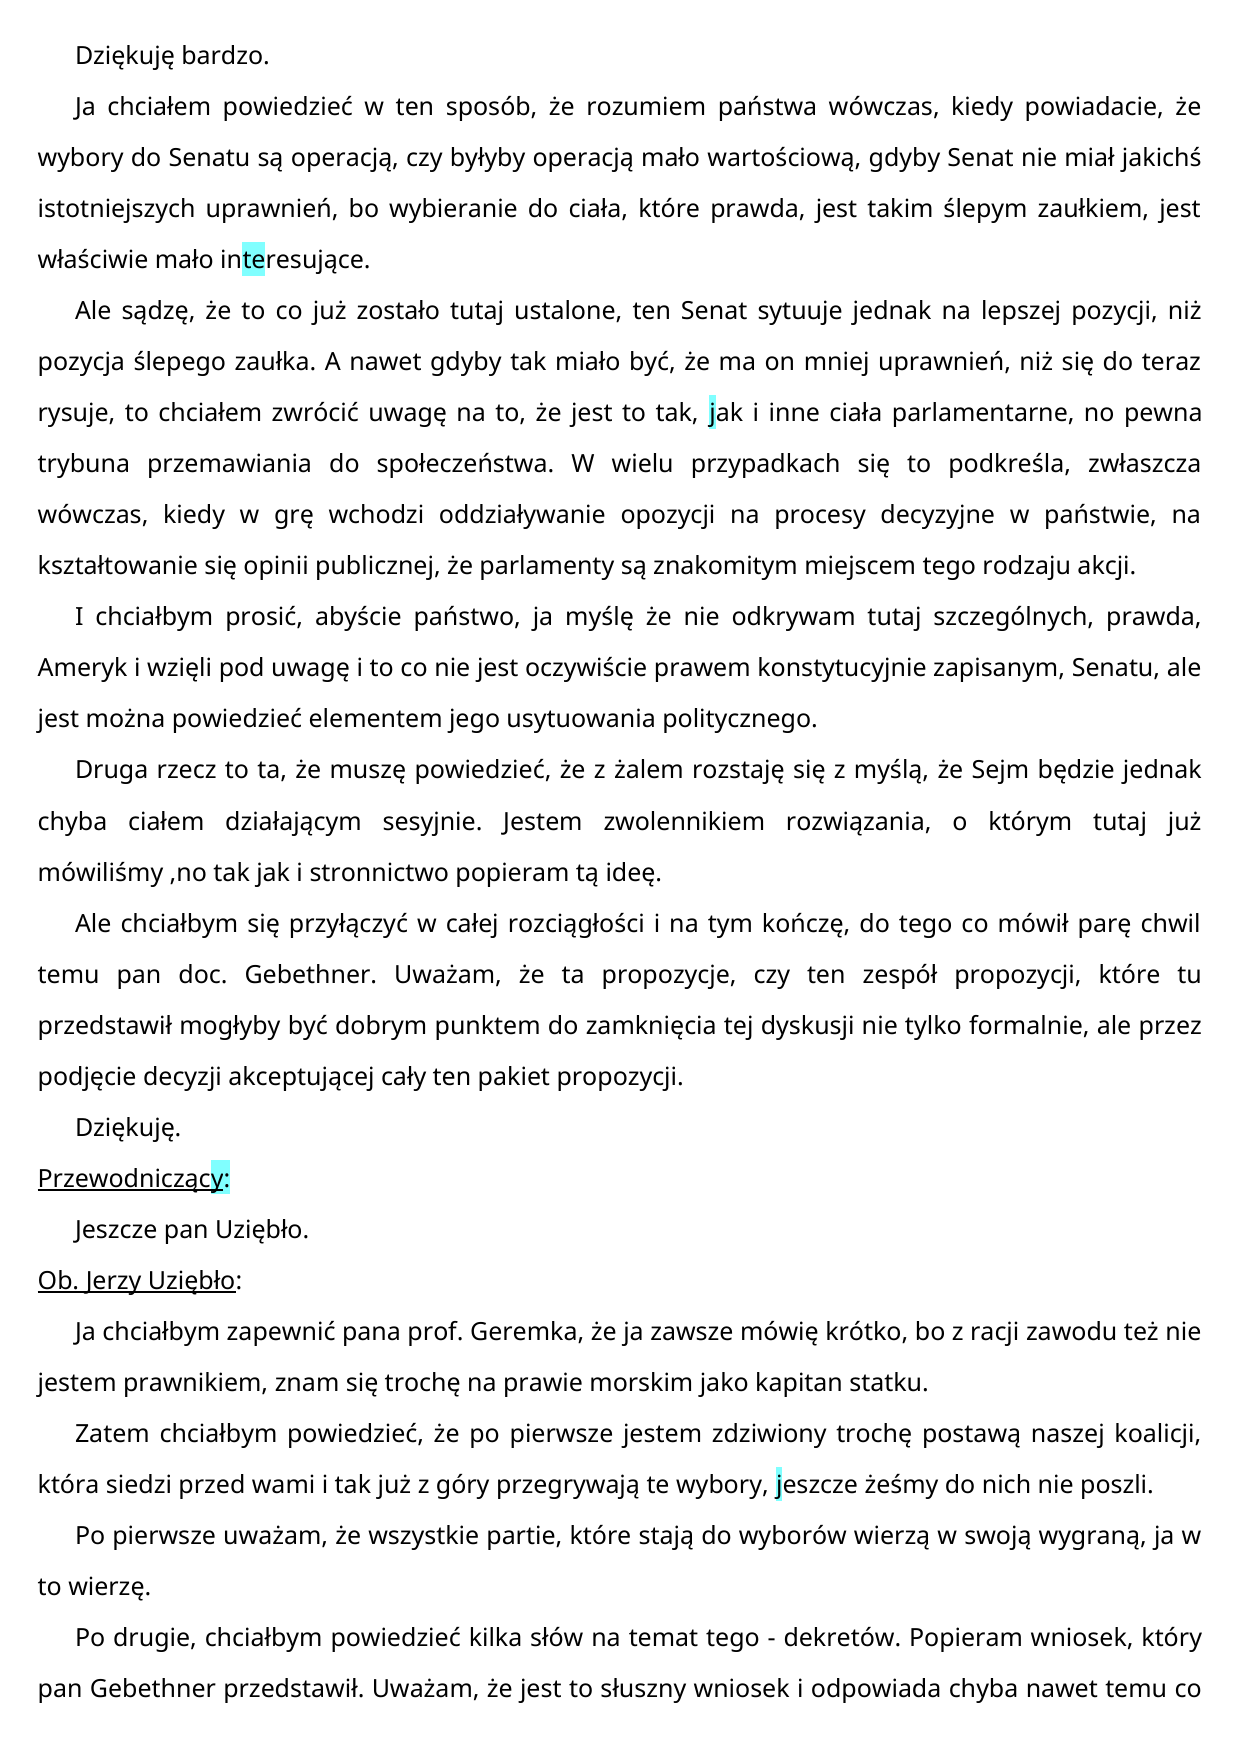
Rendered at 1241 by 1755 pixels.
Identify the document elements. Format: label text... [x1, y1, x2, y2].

text Dziękuję bardzo. [37, 37, 1203, 72]
text Druga rzecz to ta, że muszę powiedzieć, że z żalem rozstaję się z myślą, że Sejm będzie jednak chyba ciałem działającym sesyjnie. Jestem zwolennikiem rozwiązania, o którym tutaj już mówiliśmy ,no tak jak i stronnictwo popieram tą ideę. [37, 752, 1203, 888]
text Dziękuję. [37, 1109, 1203, 1143]
text Ale chciałbym się przyłączyć w całej rozciągłości i na tym kończę, do tego co mówił parę chwil temu pan doc. Gebethner. Uważam, że ta propozycje, czy ten zespół propozycji, które tu przedstawił mogłyby być dobrym punktem do zamknięcia tej dyskusji nie tylko formalnie, ale przez podjęcie decyzji akceptującej cały ten pakiet propozycji. [37, 905, 1203, 1092]
text Po drugie, chciałbym powiedzieć kilka słów na temat tego - dekretów. Popieram wniosek, który pan Gebethner przedstawił. Uważam, że jest to słuszny wniosek i odpowiada chyba nawet temu co [37, 1620, 1203, 1705]
text Jeszcze pan Uziębło. [37, 1211, 1203, 1246]
text Ja chciałem powiedzieć w ten sposób, że rozumiem państwa wówczas, kiedy powiadacie, że wybory do Senatu są operacją, czy byłyby operacją mało wartościową, gdyby Senat nie miał jakichś istotniejszych uprawnień, bo wybieranie do ciała, które prawda, jest takim ślepym zaułkiem, jest właściwie mało interesujące. [37, 88, 1203, 276]
text Po pierwsze uważam, że wszystkie partie, które stają do wyborów wierzą w swoją wygraną, ja w to wierzę. [37, 1518, 1203, 1603]
text Ob. Jerzy Uziębło: [37, 1262, 1203, 1297]
text Ale sądzę, że to co już zostało tutaj ustalone, ten Senat sytuuje jednak na lepszej pozycji, niż pozycja ślepego zaułka. A nawet gdyby tak miało być, że ma on mniej uprawnień, niż się do teraz rysuje, to chciałem zwrócić uwagę na to, że jest to tak, jak i inne ciała parlamentarne, no pewna trybuna przemawiania do społeczeństwa. W wielu przypadkach się to podkreśla, zwłaszcza wówczas, kiedy w grę wchodzi oddziaływanie opozycji na procesy decyzyjne w państwie, na kształtowanie się opinii publicznej, że parlamenty są znakomitym miejscem tego rodzaju akcji. [37, 293, 1203, 582]
text Zatem chciałbym powiedzieć, że po pierwsze jestem zdziwiony trochę postawą naszej koalicji, która siedzi przed wami i tak już z góry przegrywają te wybory, jeszcze żeśmy do nich nie poszli. [37, 1416, 1203, 1501]
text Ja chciałbym zapewnić pana prof. Geremka, że ja zawsze mówię krótko, bo z racji zawodu też nie jestem prawnikiem, znam się trochę na prawie morskim jako kapitan statku. [37, 1313, 1203, 1399]
text Przewodniczący: [37, 1160, 1203, 1194]
text I chciałbym prosić, abyście państwo, ja myślę że nie odkrywam tutaj szczególnych, prawda, Ameryk i wzięli pod uwagę i to co nie jest oczywiście prawem konstytucyjnie zapisanym, Senatu, ale jest można powiedzieć elementem jego usytuowania politycznego. [37, 599, 1203, 735]
